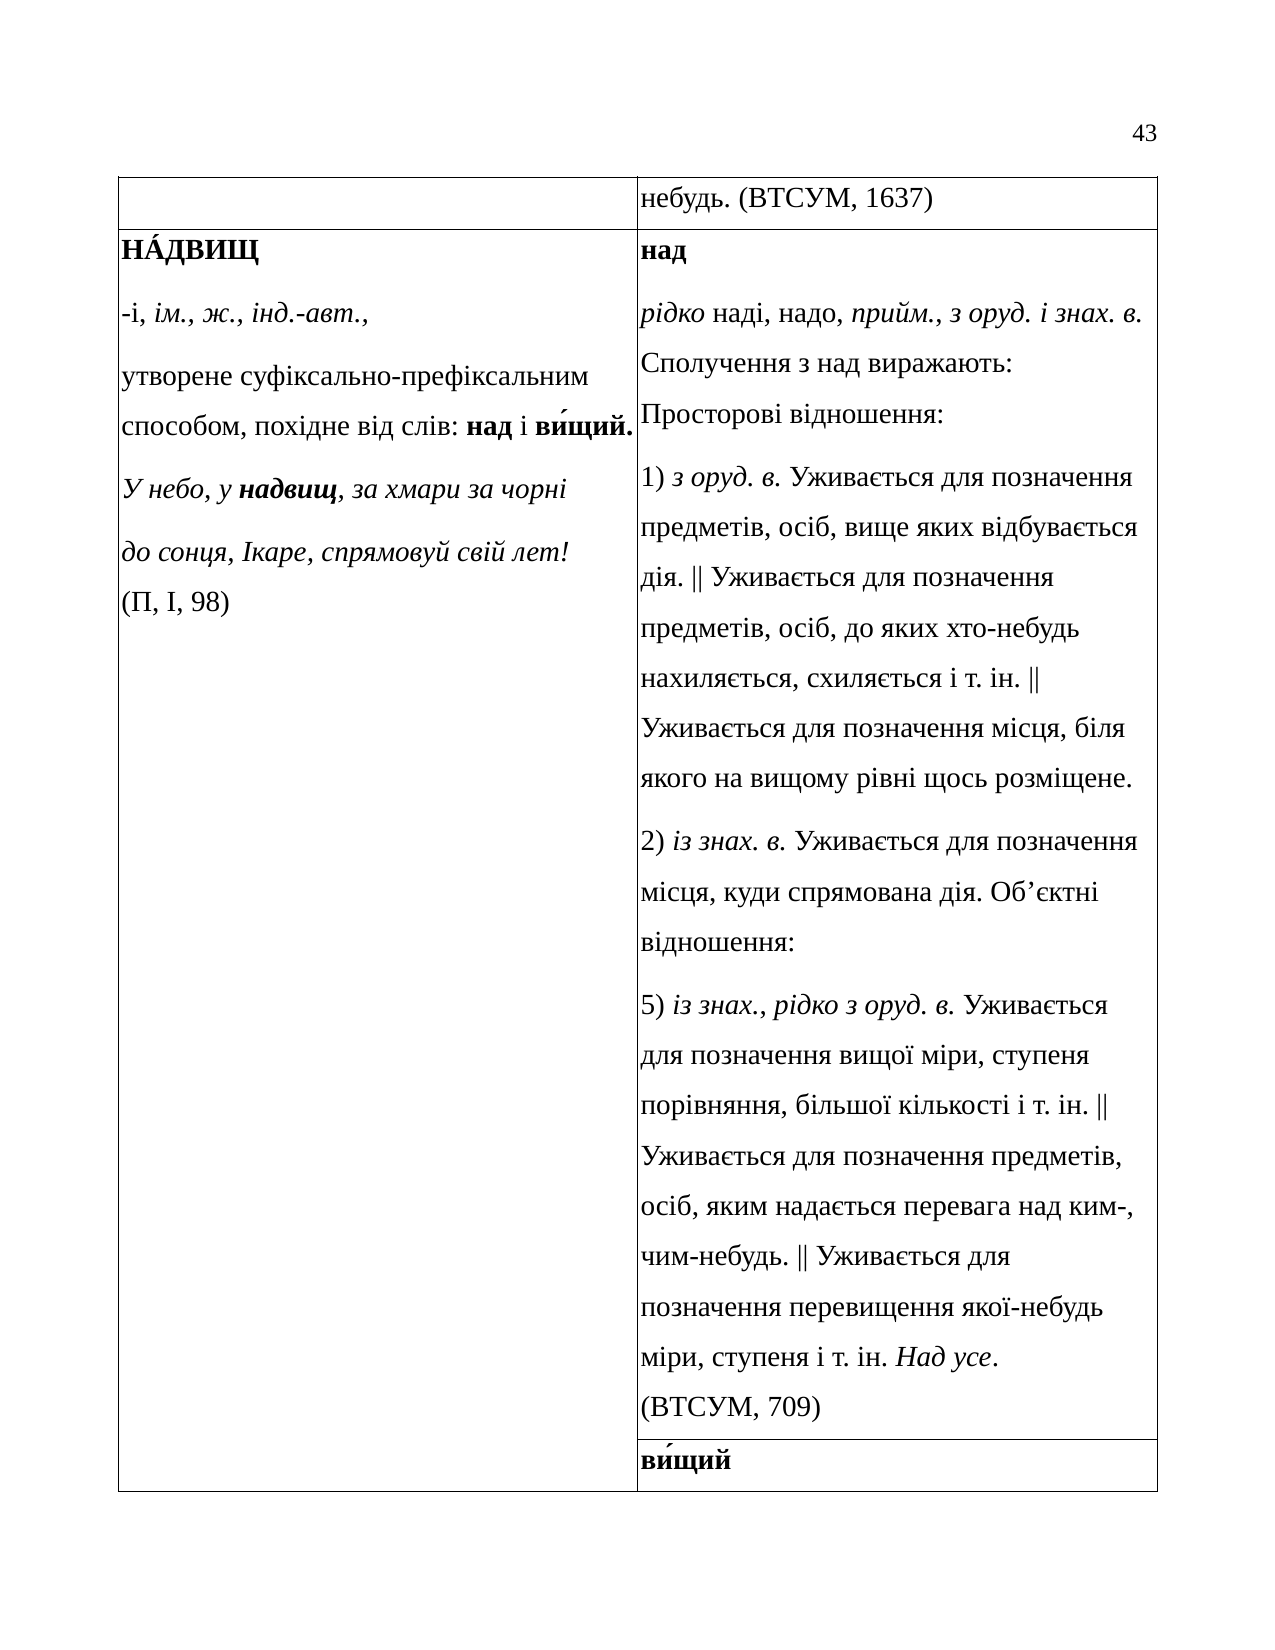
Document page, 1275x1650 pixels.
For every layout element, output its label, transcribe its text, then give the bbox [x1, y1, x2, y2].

table_cell [119, 178, 637, 229]
table_cell НÁДВИЩ -і, ім., ж., інд.-авт., утворене суфіксально-префіксальним способом, похідне від слів: над і ви́щий. У небо, у надвищ, за хмари за чорні до сонця, Ікаре, спрямовуй свій лет! (П, І, 98) [119, 230, 637, 1491]
table_cell небудь. (ВТСУМ, 1637) [638, 178, 1157, 229]
table_cell над рідко наді, надо, прийм., з оруд. і знах. в. Сполучення з над виражають: Просторові відношення: 1) з оруд. в. Уживається для позначення предметів, осіб, вище яких відбувається дія. || Уживається для позначення предметів, осіб, до яких хто-небудь нахиляється, схиляється і т. ін. || Уживається для позначення місця, біля якого на вищому рівні щось розміщене. 2) із знах. в. Уживається для позначення місця, куди спрямована дія. Об’єктні відношення: 5) із знах., рідко з оруд. в. Уживається для позначення вищої міри, ступеня порівняння, більшої кількості і т. ін. || Уживається для позначення предметів, осіб, яким надається перевага над ким-, чим-небудь. || Уживається для позначення перевищення якої-небудь міри, ступеня і т. ін. Над усе. (ВТСУМ, 709) [638, 230, 1157, 1438]
table_cell ви́щий [638, 1440, 1157, 1491]
